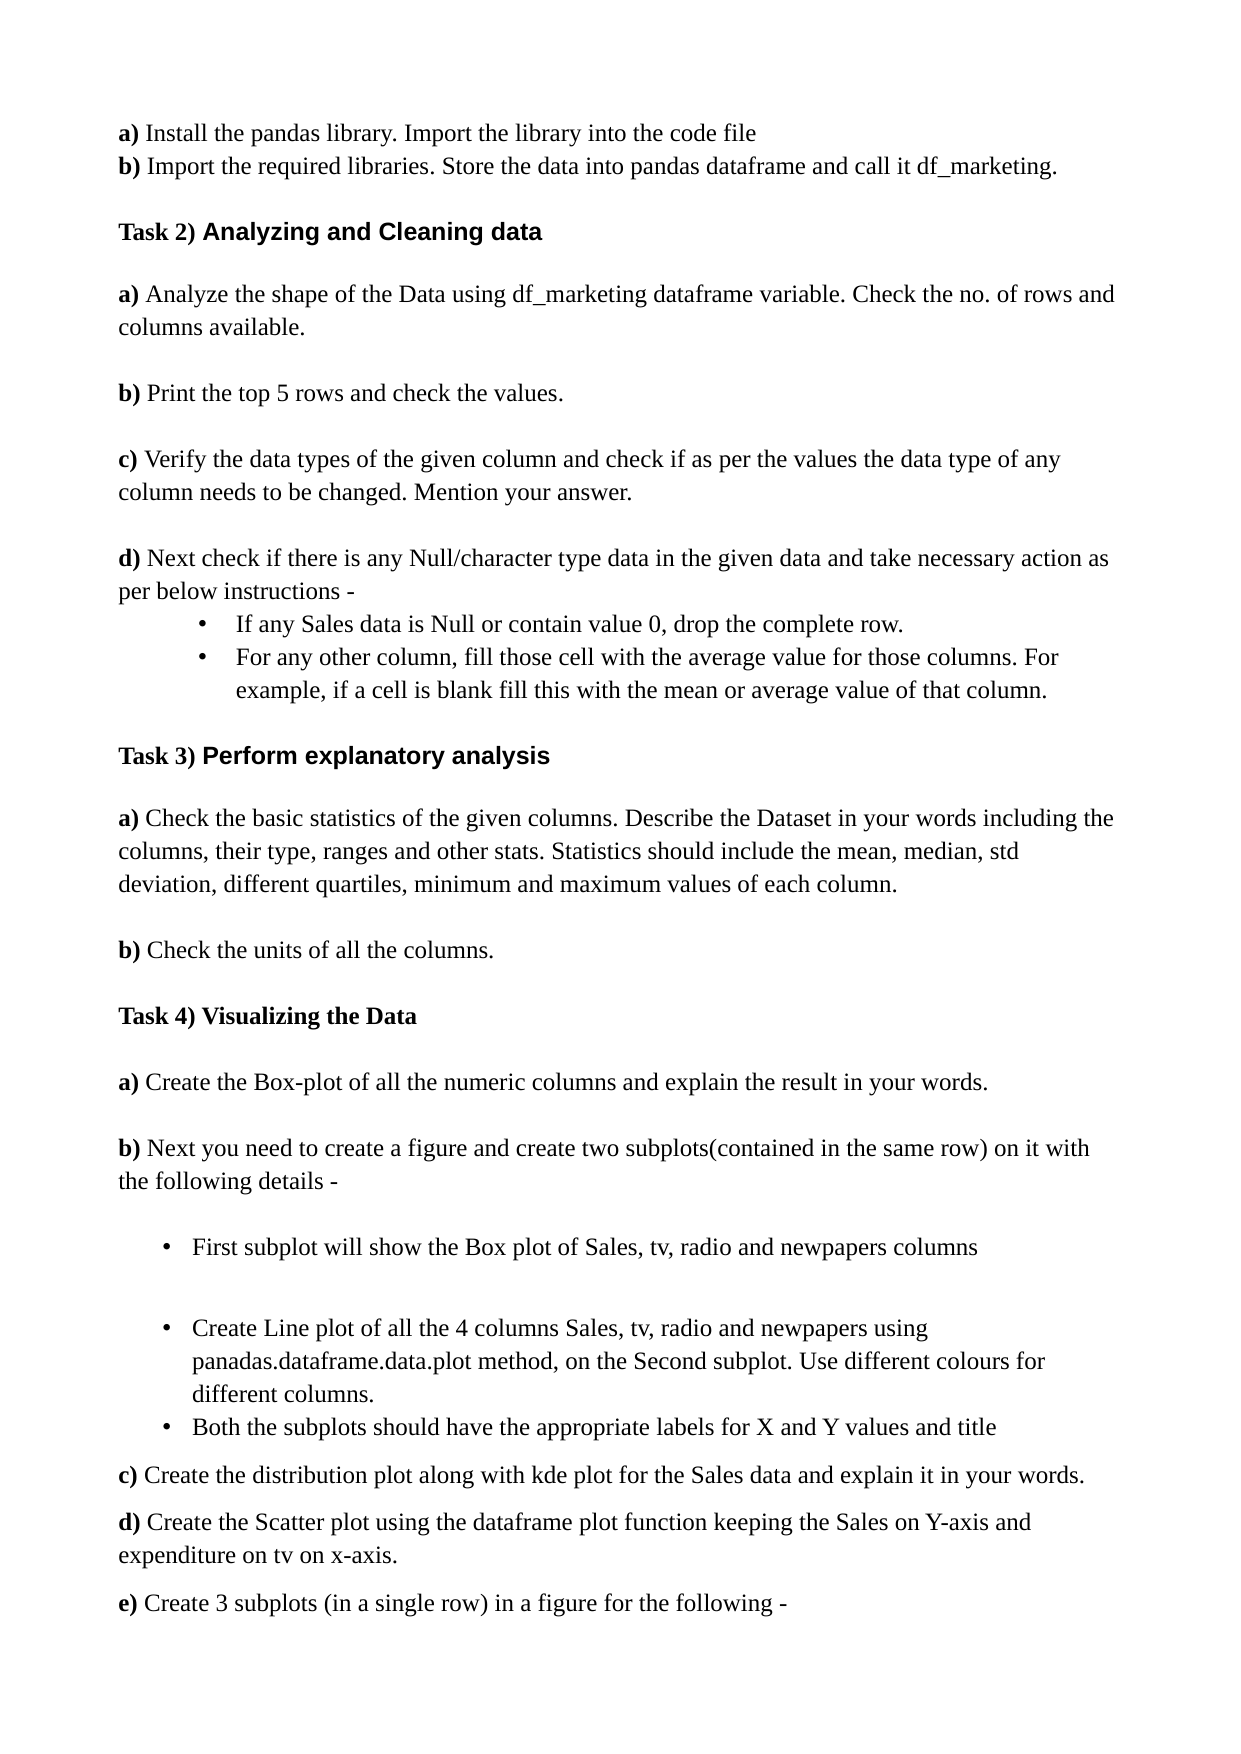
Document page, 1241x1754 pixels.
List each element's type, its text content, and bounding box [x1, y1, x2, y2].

text b) Import the required libraries. Store the data into pandas dataframe and call it df_marketing. [118, 151, 1122, 180]
text a) Analyze the shape of the Data using df_marketing dataframe variable. Check the no. of rows and columns available. [118, 279, 1122, 341]
text c) Create the distribution plot along with kde plot for the Sales data and explain it in your words. [118, 1460, 1122, 1488]
text d) Create the Scatter plot using the dataframe plot function keeping the Sales on Y-axis and expenditure on tv on x-axis. [118, 1507, 1122, 1569]
list Create Line plot of all the 4 columns Sales, tv, radio and newpapers using panadas.dataframe.data.plot method, on the Second subplot. Use different colours for different columns. [162, 1313, 1122, 1408]
text Task 4) Visualizing the Data [118, 1001, 1122, 1030]
list For any other column, fill those cell with the average value for those columns. For example, if a cell is blank fill this with the mean or average value of that column. [198, 642, 1122, 704]
text Task 3) Perform explanatory analysis [118, 741, 1122, 770]
text a) Create the Box-plot of all the numeric columns and explain the result in your words. [118, 1067, 1122, 1096]
list If any Sales data is Null or contain value 0, drop the complete row. [198, 609, 1122, 638]
text a) Install the pandas library. Import the library into the code file [118, 118, 1122, 147]
text b) Print the top 5 rows and check the values. [118, 378, 1122, 407]
text c) Verify the data types of the given column and check if as per the values the data type of any column needs to be changed. Mention your answer. [118, 444, 1122, 506]
list Both the subplots should have the appropriate labels for X and Y values and title [162, 1412, 1122, 1441]
text b) Next you need to create a figure and create two subplots(contained in the same row) on it with the following details - [118, 1133, 1122, 1195]
text Task 2) Analyzing and Cleaning data [118, 217, 1122, 246]
text a) Check the basic statistics of the given columns. Describe the Dataset in your words including the columns, their type, ranges and other stats. Statistics should include the mean, median, std deviation, different quartiles, minimum and maximum values of each column. [118, 803, 1122, 898]
text b) Check the units of all the columns. [118, 935, 1122, 964]
text e) Create 3 subplots (in a single row) in a figure for the following - [118, 1588, 1122, 1617]
list First subplot will show the Box plot of Sales, tv, radio and newpapers columns [162, 1232, 1122, 1261]
text d) Next check if there is any Null/character type data in the given data and take necessary action as per below instructions - [118, 543, 1122, 605]
